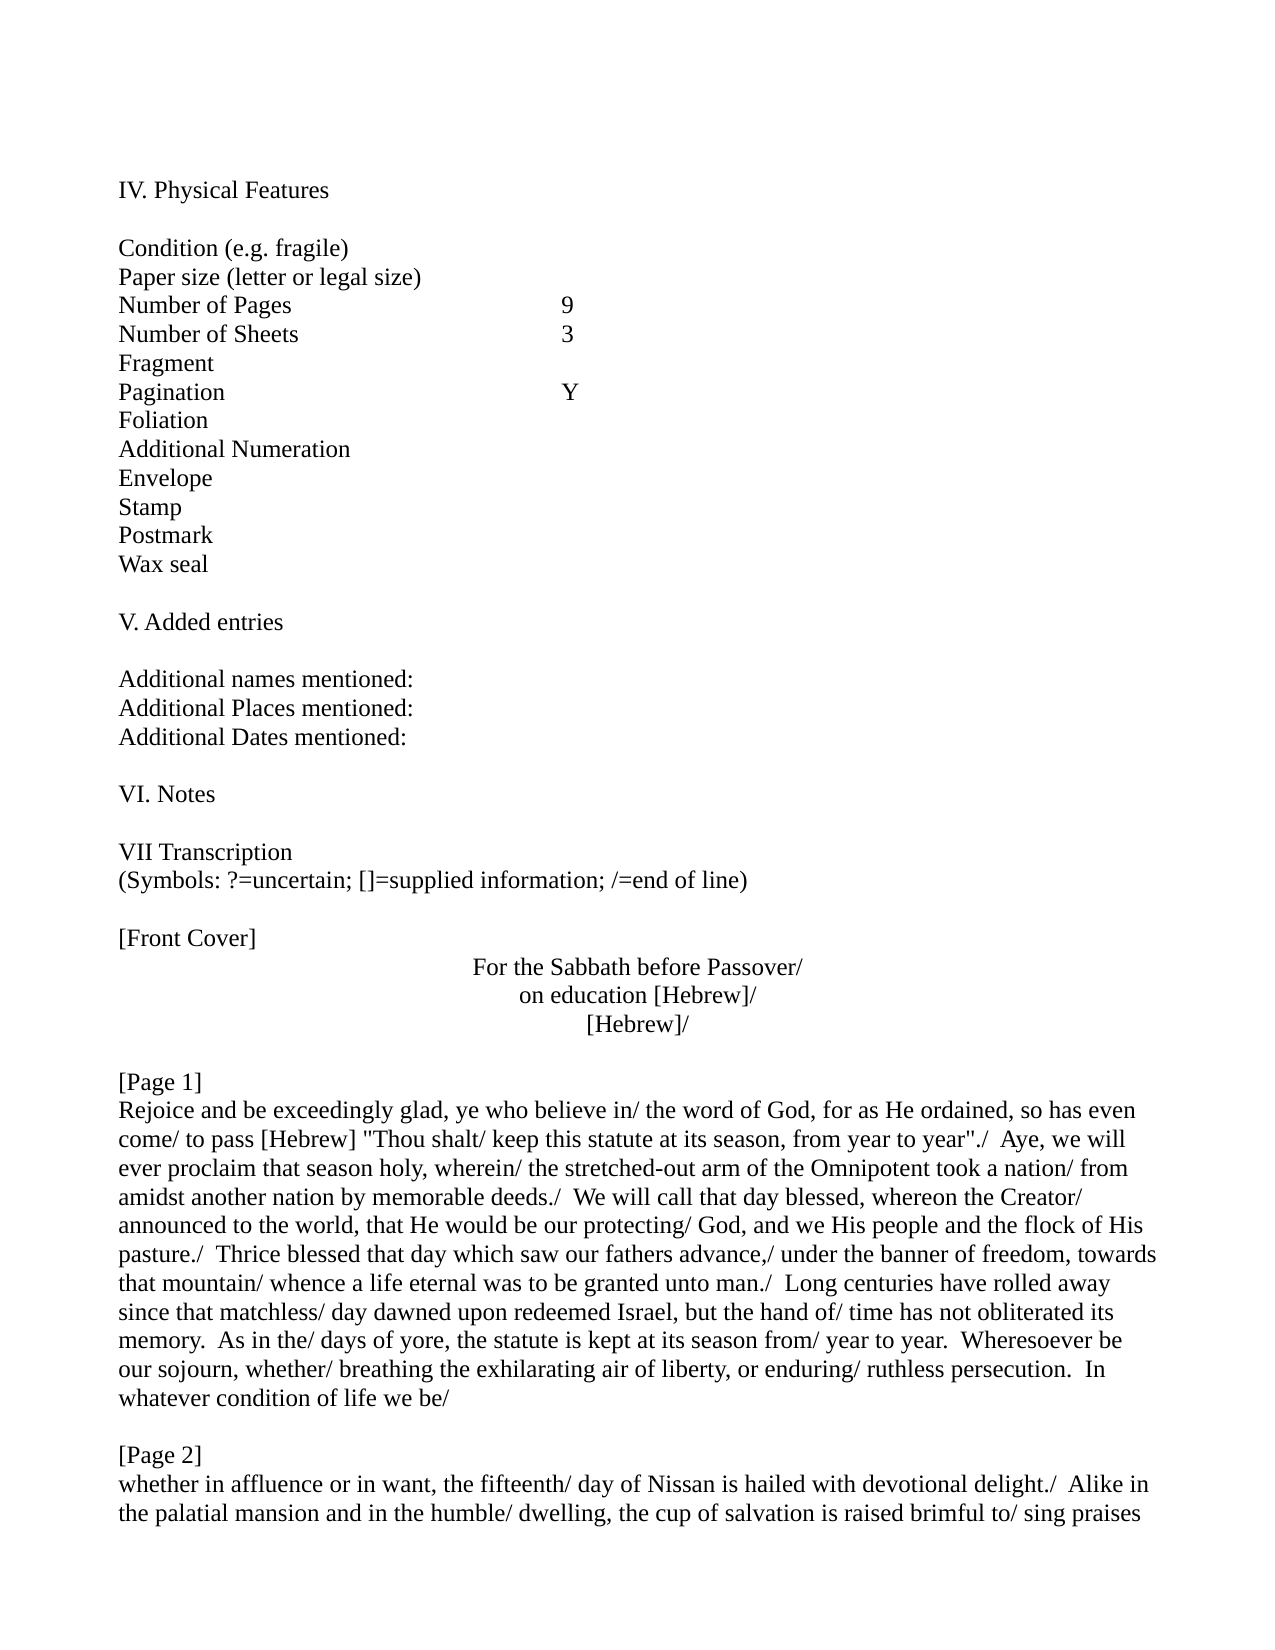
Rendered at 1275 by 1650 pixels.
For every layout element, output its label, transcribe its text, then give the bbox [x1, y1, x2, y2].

text VII Transcription [118, 837, 1157, 866]
text Condition (e.g. fragile) [118, 233, 1157, 262]
text Additional Dates mentioned: [118, 722, 1157, 751]
text Stamp [118, 492, 1157, 521]
text Additional Numeration [118, 434, 1157, 463]
text on education [Hebrew]/ [118, 981, 1157, 1009]
text Number of Sheets 3 [118, 319, 1157, 348]
text V. Added entries [118, 607, 1157, 636]
text Number of Pages 9 [118, 291, 1157, 319]
text [Page 1] [118, 1067, 1157, 1096]
text [Front Cover] [118, 923, 1157, 952]
text VI. Notes [118, 779, 1157, 808]
text Additional Places mentioned: [118, 693, 1157, 722]
text Additional names mentioned: [118, 664, 1157, 693]
text [Page 2] [118, 1441, 1157, 1469]
text Paper size (letter or legal size) [118, 262, 1157, 291]
text Pagination Y [118, 377, 1157, 406]
text Envelope [118, 463, 1157, 492]
text Postma rk [118, 521, 1157, 549]
text Foliation [118, 406, 1157, 434]
text For the Sabbath before Passover/ [118, 952, 1157, 981]
text IV. Physical Features [118, 176, 1157, 204]
text Wax seal [118, 549, 1157, 578]
text (Symbols: ?=uncertain; []=supplied information; /=end of line) [118, 866, 1157, 894]
text whether in affluence or in want, the fifteenth/ day of Nissan is hailed with devotional delight./ Alike in the palatial mansion and in the humble/ dwelling, the cup of salvation is raised brimful to/ sing praises [118, 1469, 1157, 1527]
text [Hebrew]/ [118, 1009, 1157, 1038]
text Fragment [118, 348, 1157, 377]
text Rejoice and be exceedingly glad, ye who believe in/ the word of God, for as He ordained, so has even come/ to pass [Hebrew] "Thou shalt/ keep this statute at its season, from year to year"./ Aye, we will ever proclaim that season holy, wherein/ the stretched-out arm of the Omnipotent took a nation/ from amidst another nation by memorable deeds./ We will call that day blessed, whereon the Creator/ announced to the world, that He would be our protecting/ God, and we His people and the flock of His pasture./ Thrice blessed that day which saw our fathers advance,/ under the banner of freedom, towards that mountain/ whence a life eternal was to be granted unto man./ Long centuries have rolled away since that matchless/ day dawned upon redeemed Israel, but the hand of/ time has not obliterated its memory. As in the/ days of yore, the statute is kept at its season from/ year to year. Wheresoever be our sojourn, whether/ breathing the exhilarating air of liberty, or enduring/ ruthless persecution. In whatever condition of life we be/ [118, 1096, 1157, 1412]
